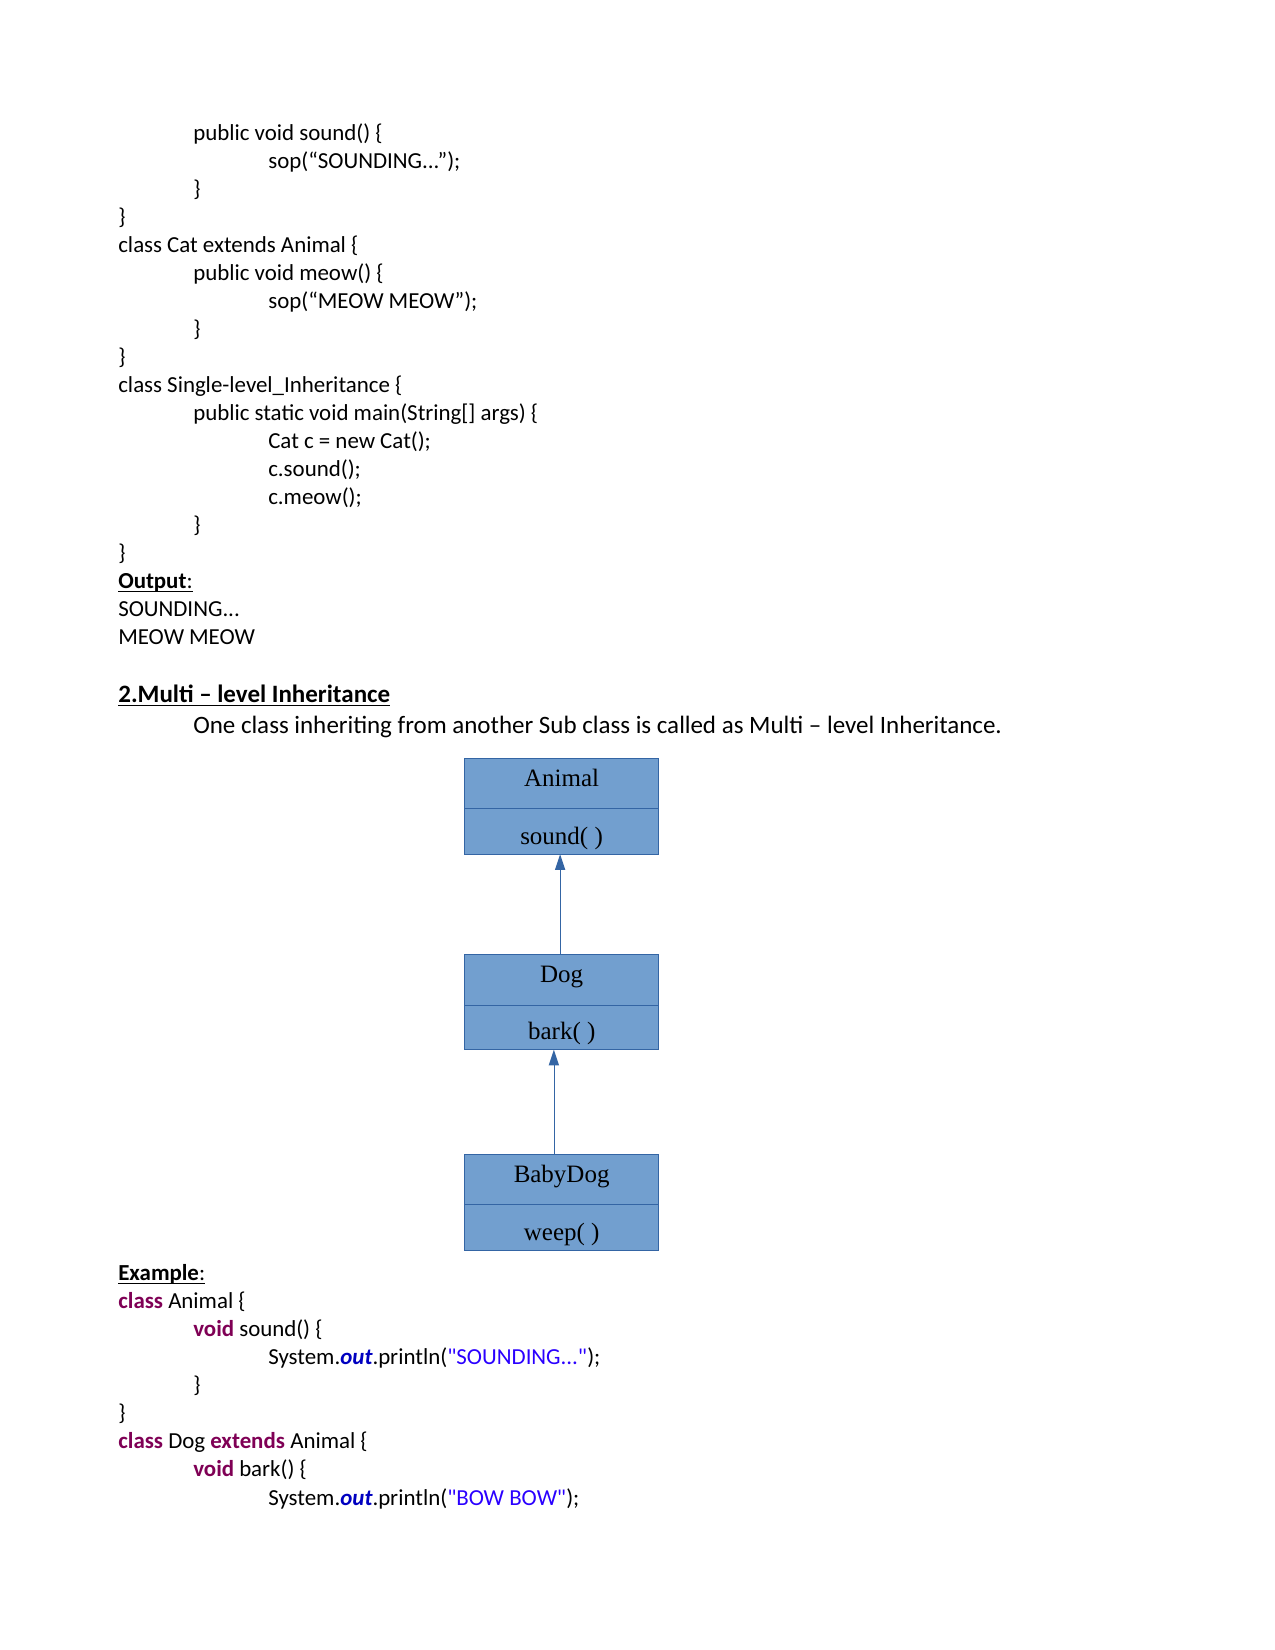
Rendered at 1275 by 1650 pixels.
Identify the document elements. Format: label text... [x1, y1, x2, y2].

text System.out.println("SOUNDING..."); [118, 1342, 1157, 1371]
text } [118, 1398, 1157, 1427]
text class Animal { [118, 1286, 1157, 1314]
text class Dog extends Animal { [118, 1427, 1157, 1454]
text class Single-level_Inheritance { [118, 370, 1157, 398]
text } [118, 202, 1157, 230]
text void bark() { [118, 1454, 1157, 1483]
text SOUNDING... [118, 594, 1157, 622]
text } [118, 174, 1157, 202]
text void sound() { [118, 1314, 1157, 1342]
text 2.Multi – level Inheritance [118, 678, 1157, 709]
text Output: [118, 566, 1157, 594]
text public void sound() { [118, 118, 1157, 146]
text } [118, 1371, 1157, 1398]
text } [118, 538, 1157, 566]
text sop(“MEOW MEOW”); [118, 286, 1157, 314]
text Cat c = new Cat(); [118, 426, 1157, 454]
text class Cat extends Animal { [118, 230, 1157, 258]
text public static void main(String[] args) { [118, 398, 1157, 426]
text MEOW MEOW [118, 622, 1157, 651]
text } [118, 342, 1157, 370]
text } [118, 314, 1157, 342]
text sop(“SOUNDING...”); [118, 146, 1157, 174]
text System.out.println("BOW BOW"); [118, 1483, 1157, 1511]
text Example: [118, 1258, 1157, 1286]
text c.meow(); [118, 482, 1157, 510]
text c.sound(); [118, 454, 1157, 482]
text One class inheriting from another Sub class is called as Multi – level Inheritance. [118, 709, 1157, 739]
text } [118, 510, 1157, 538]
text public void meow() { [118, 258, 1157, 286]
